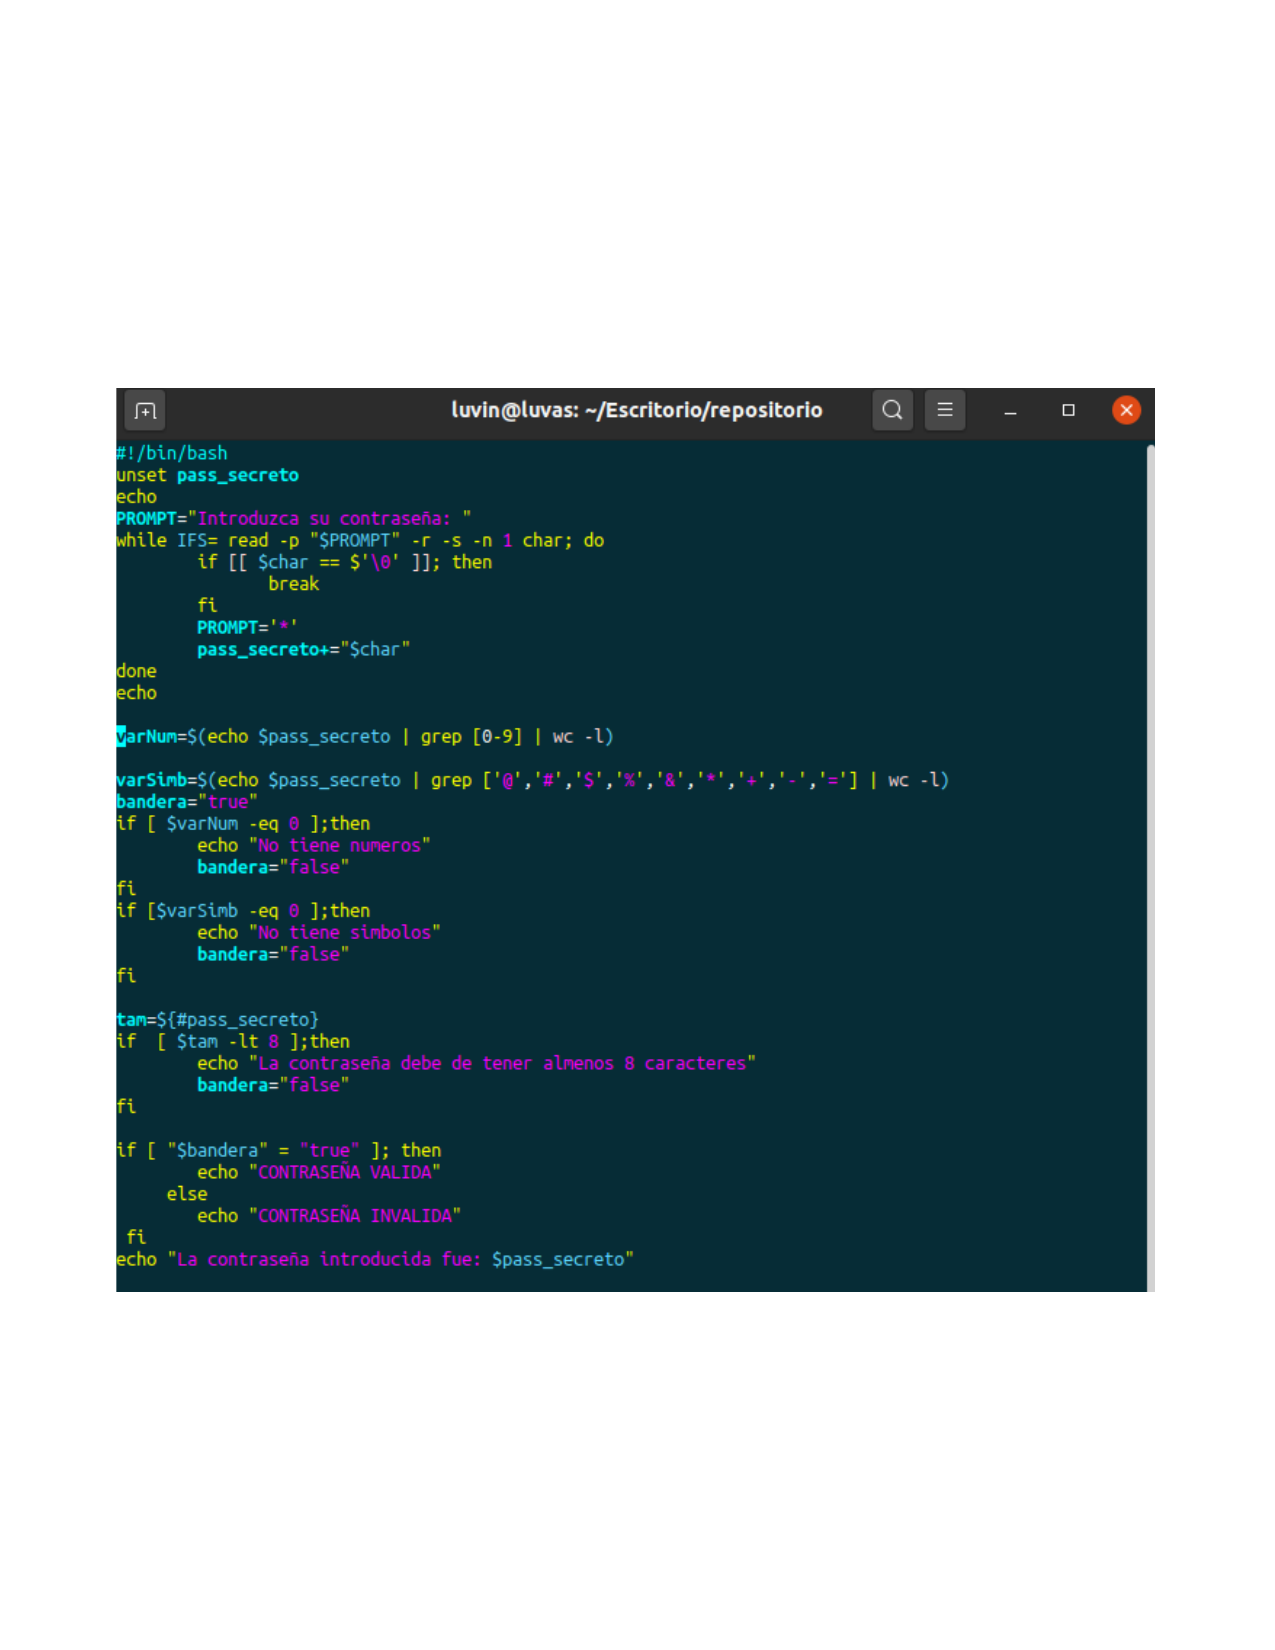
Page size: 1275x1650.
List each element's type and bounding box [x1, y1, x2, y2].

picture [116, 388, 1155, 1292]
